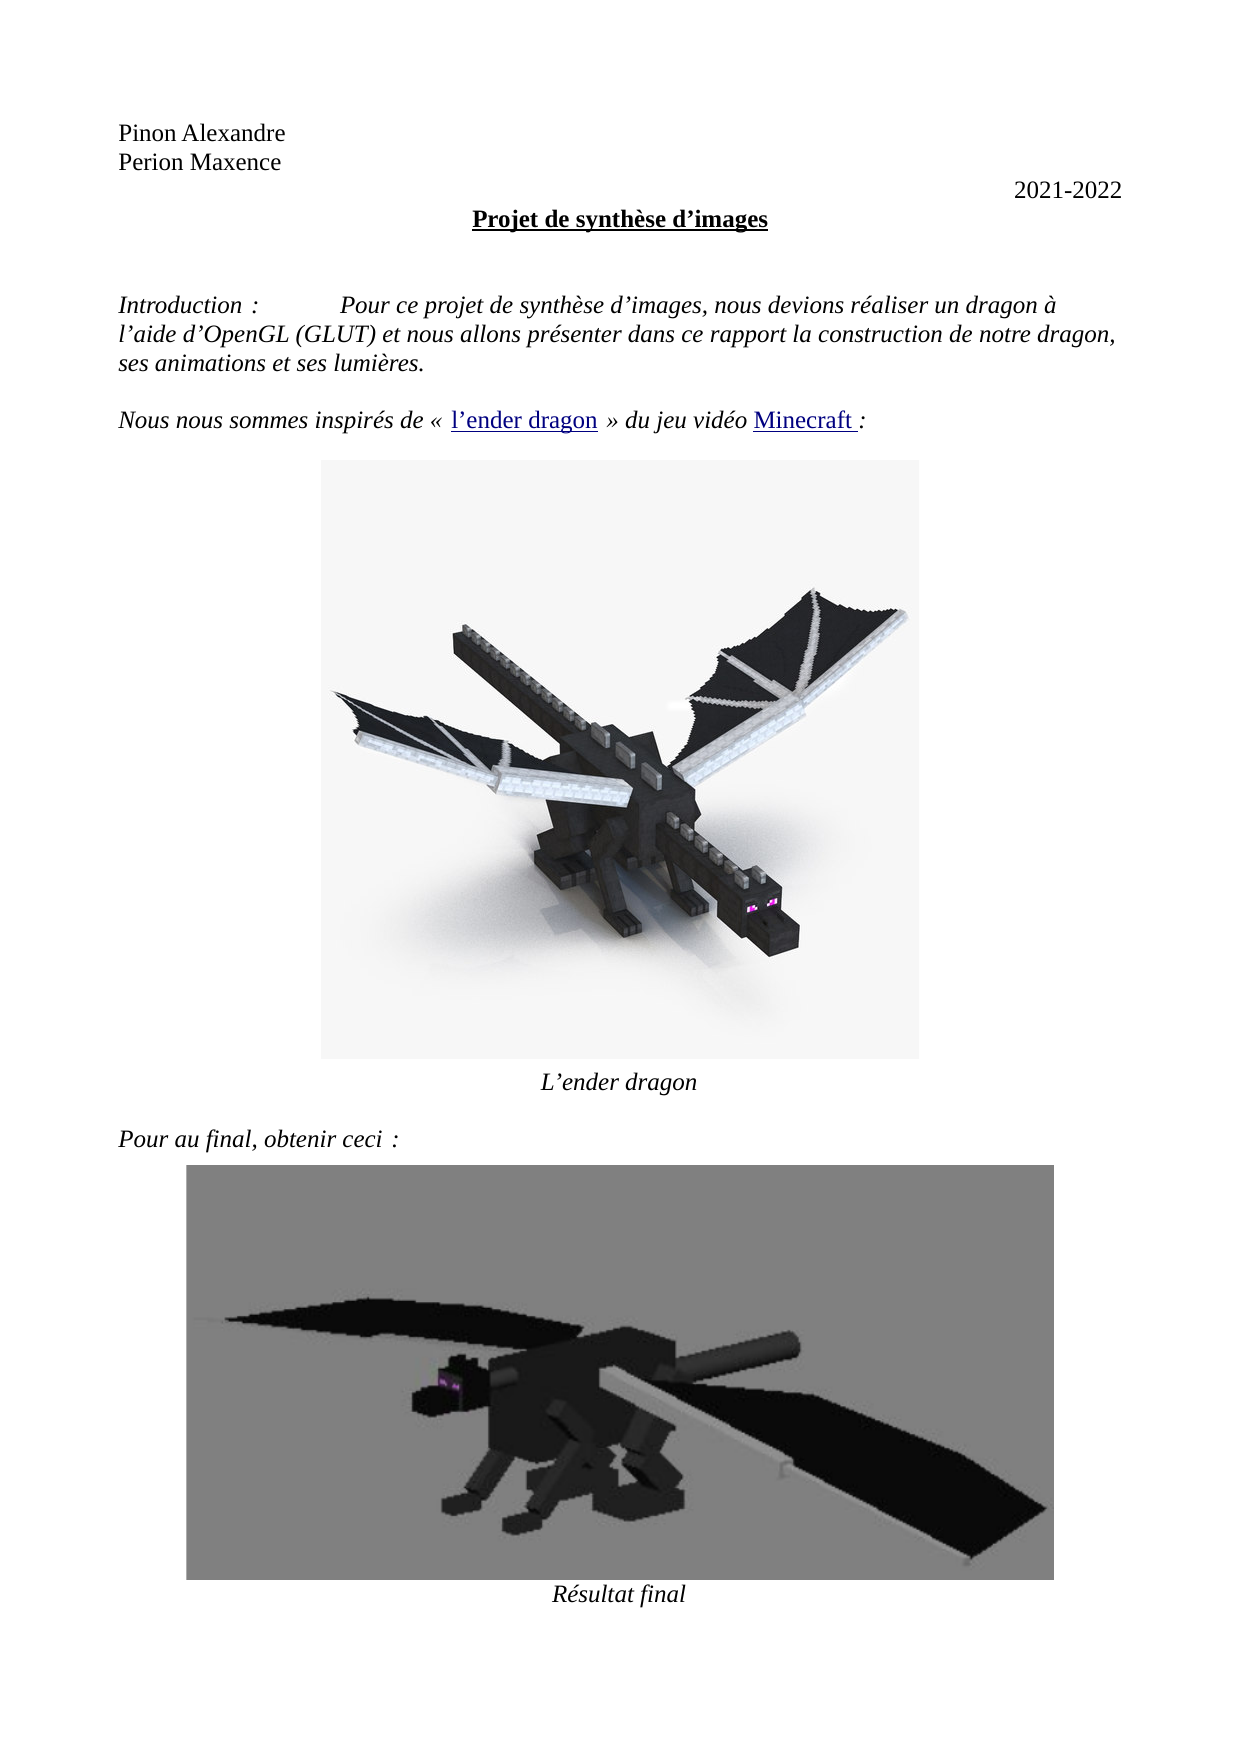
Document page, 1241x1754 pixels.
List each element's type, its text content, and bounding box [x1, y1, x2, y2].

text L’ender dragon [118, 1067, 1122, 1096]
picture [321, 460, 920, 1059]
text Nous nous sommes inspirés de « l’ender dragon » du jeu vidéo Minecraft : [118, 406, 1122, 434]
text Résultat final [118, 1153, 1122, 1608]
text Perion Maxence [118, 147, 1122, 176]
text Pinon Alexandre [118, 118, 1122, 147]
text Pour au final, obtenir ceci : [118, 1124, 1122, 1153]
text Projet de synthèse d’images [118, 204, 1122, 233]
text Introduction : Pour ce projet de synthèse d’images, nous devions réaliser un dragon à l’aide d’OpenGL (GLUT) et nous allons présenter dans ce rapport la construction de notre dragon, ses animations et ses lumières. [118, 291, 1122, 377]
text 2021-2022 [118, 176, 1122, 204]
picture [186, 1165, 1054, 1580]
